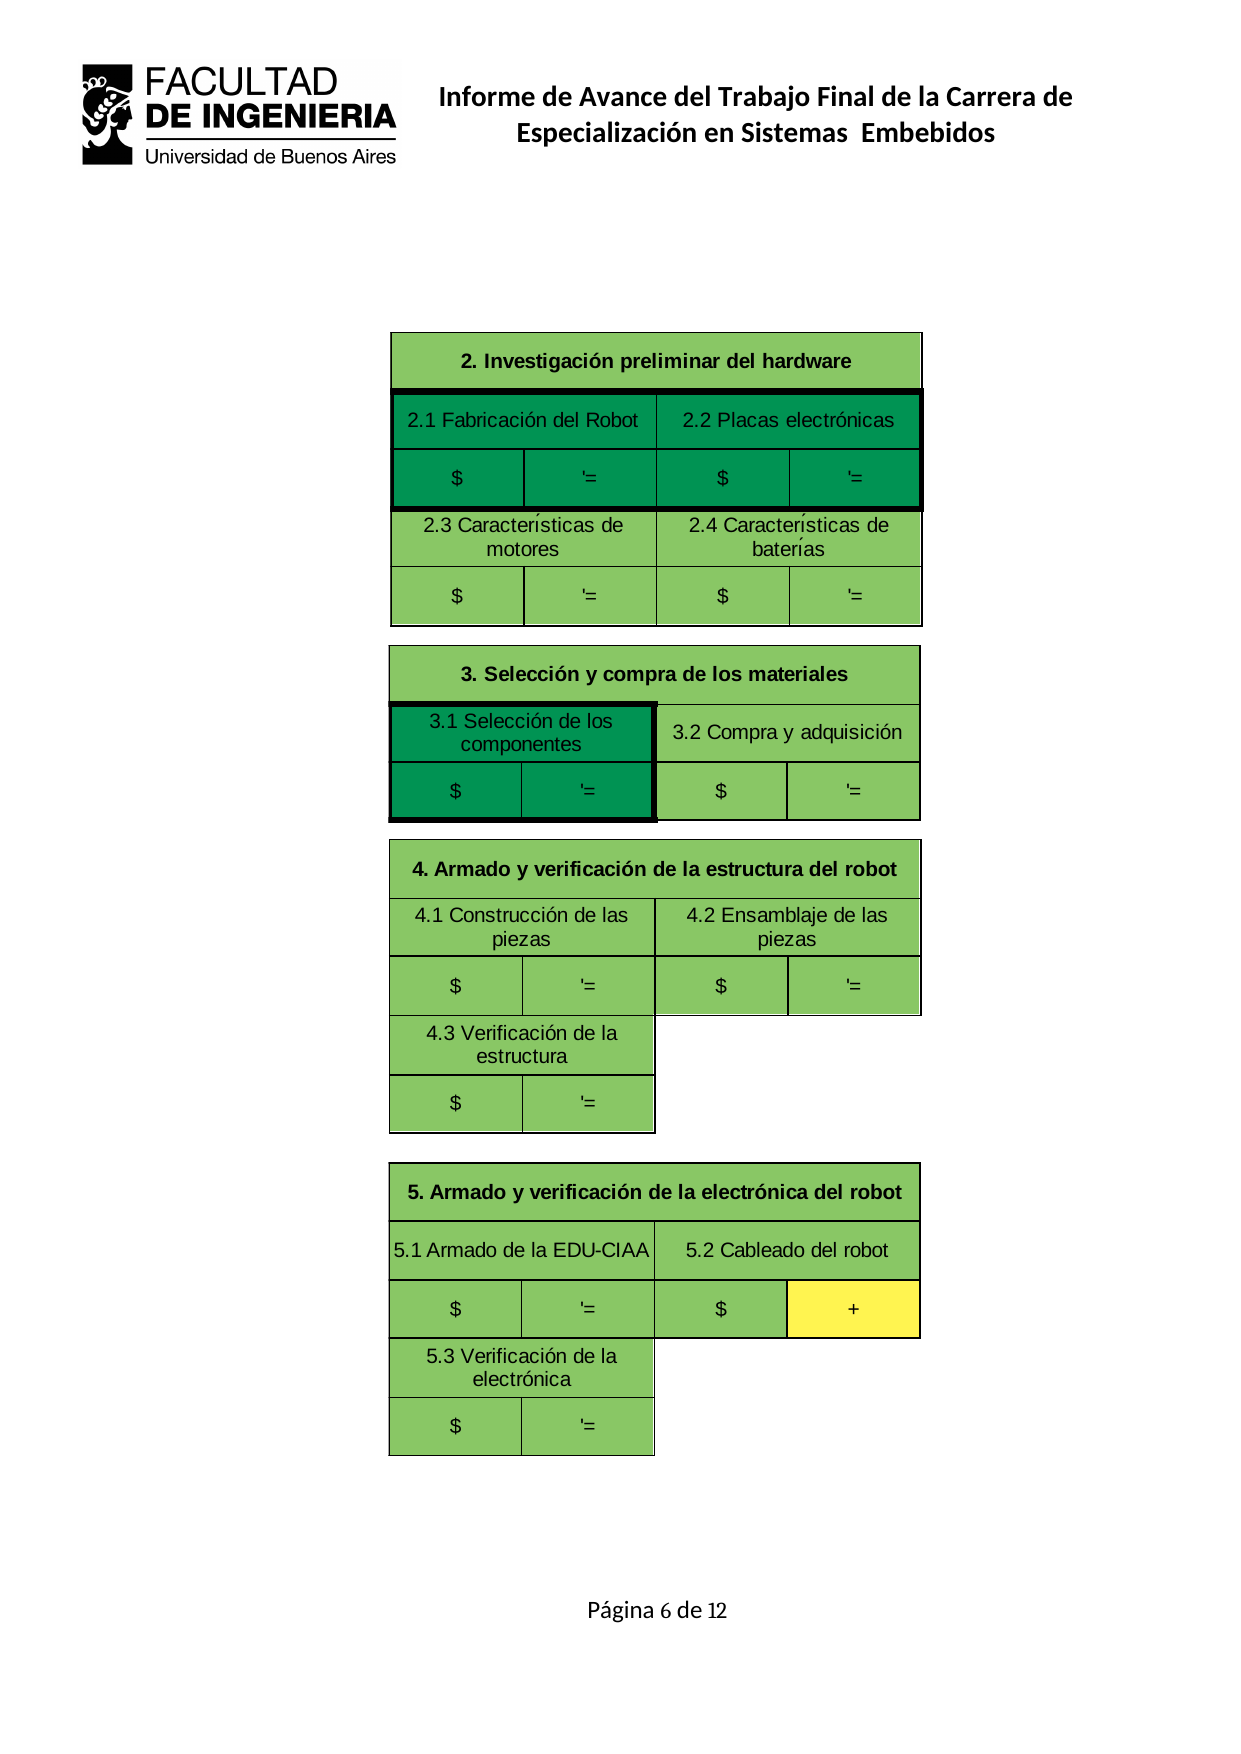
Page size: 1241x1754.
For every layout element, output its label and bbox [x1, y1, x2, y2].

picture [77, 59, 402, 169]
